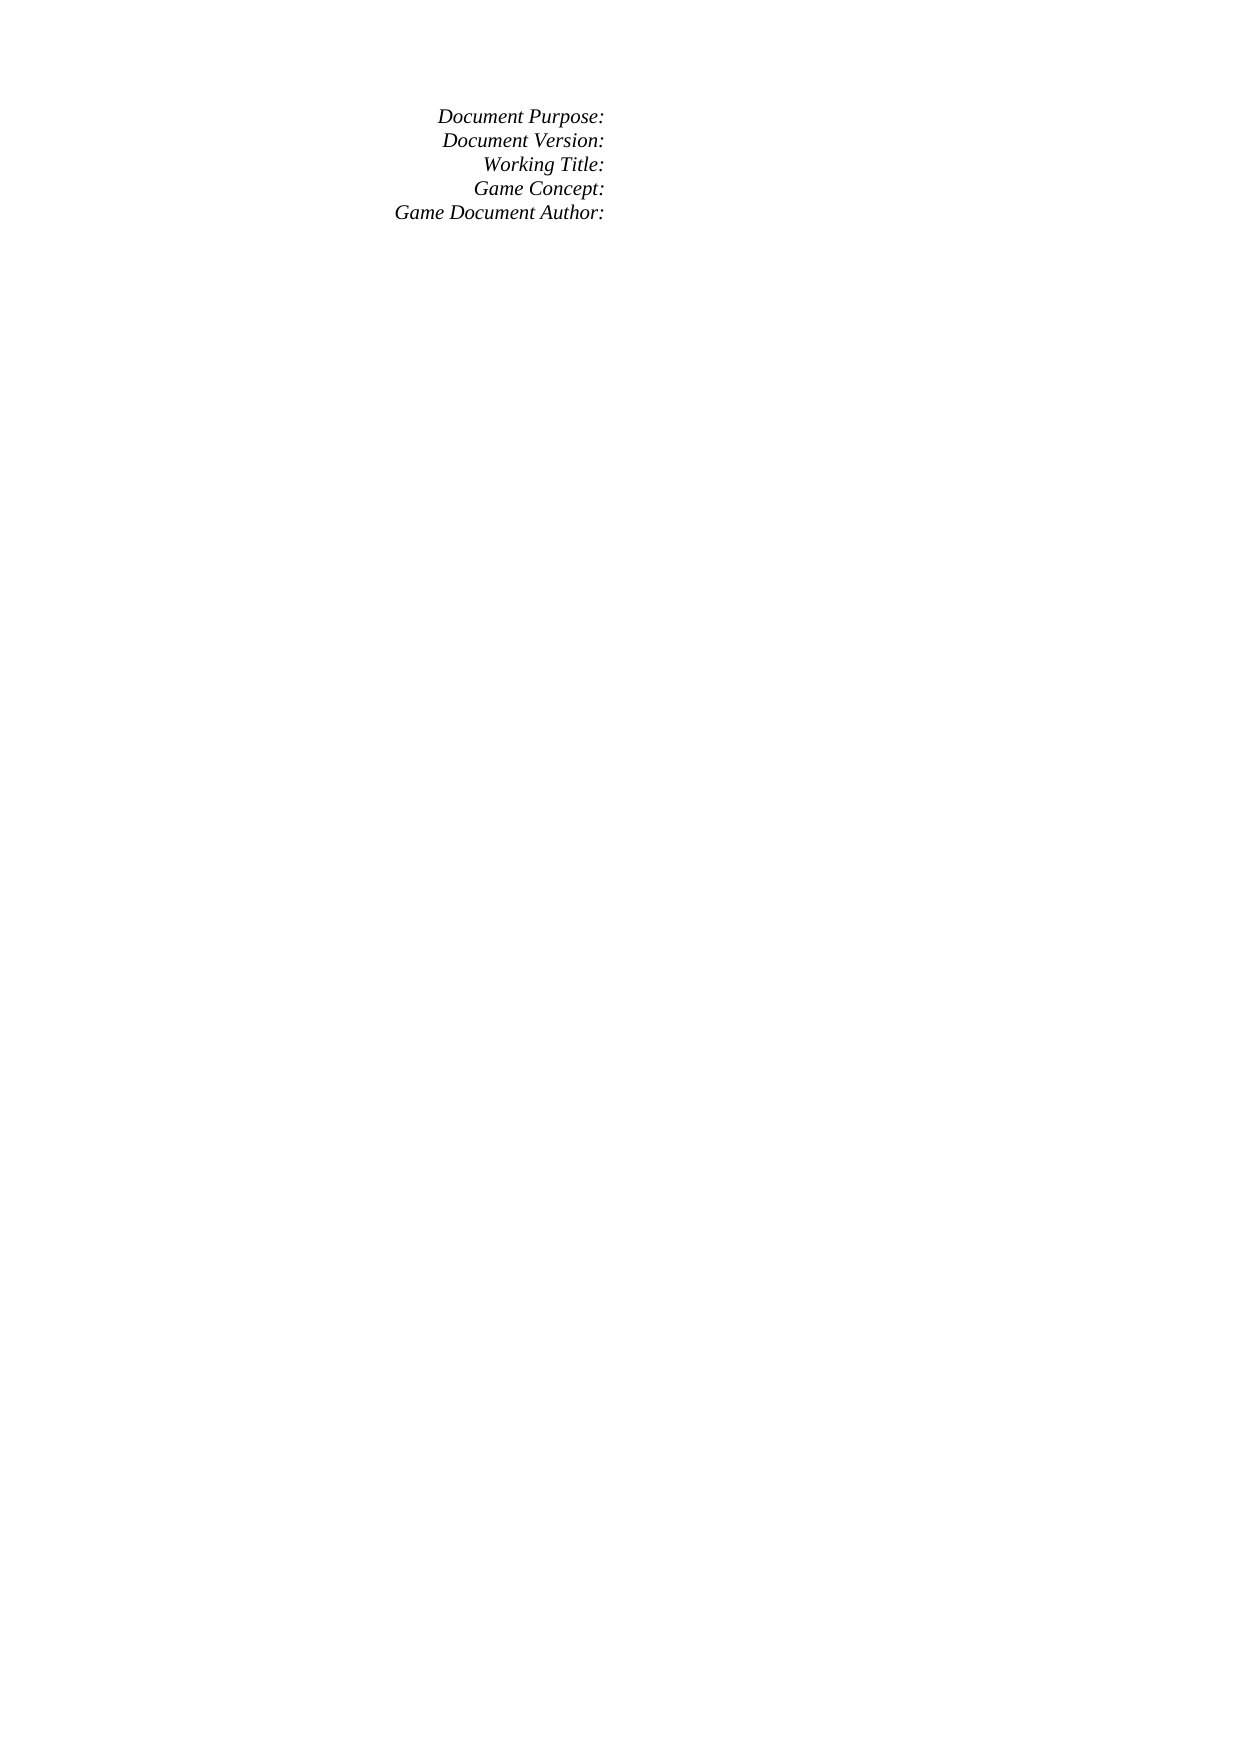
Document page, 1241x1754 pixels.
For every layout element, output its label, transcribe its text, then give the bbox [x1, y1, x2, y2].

table_cell [616, 176, 1096, 200]
table_cell [616, 128, 1096, 152]
table_header Document Purpose: [136, 104, 616, 128]
table_cell Working Title: [136, 152, 616, 176]
table_cell Game Document Author: [136, 200, 616, 224]
table_cell Game Concept: [136, 176, 616, 200]
table_cell [616, 152, 1096, 176]
table_cell Document Version: [136, 128, 616, 152]
table_header [616, 104, 1096, 128]
table_cell [616, 200, 1096, 224]
